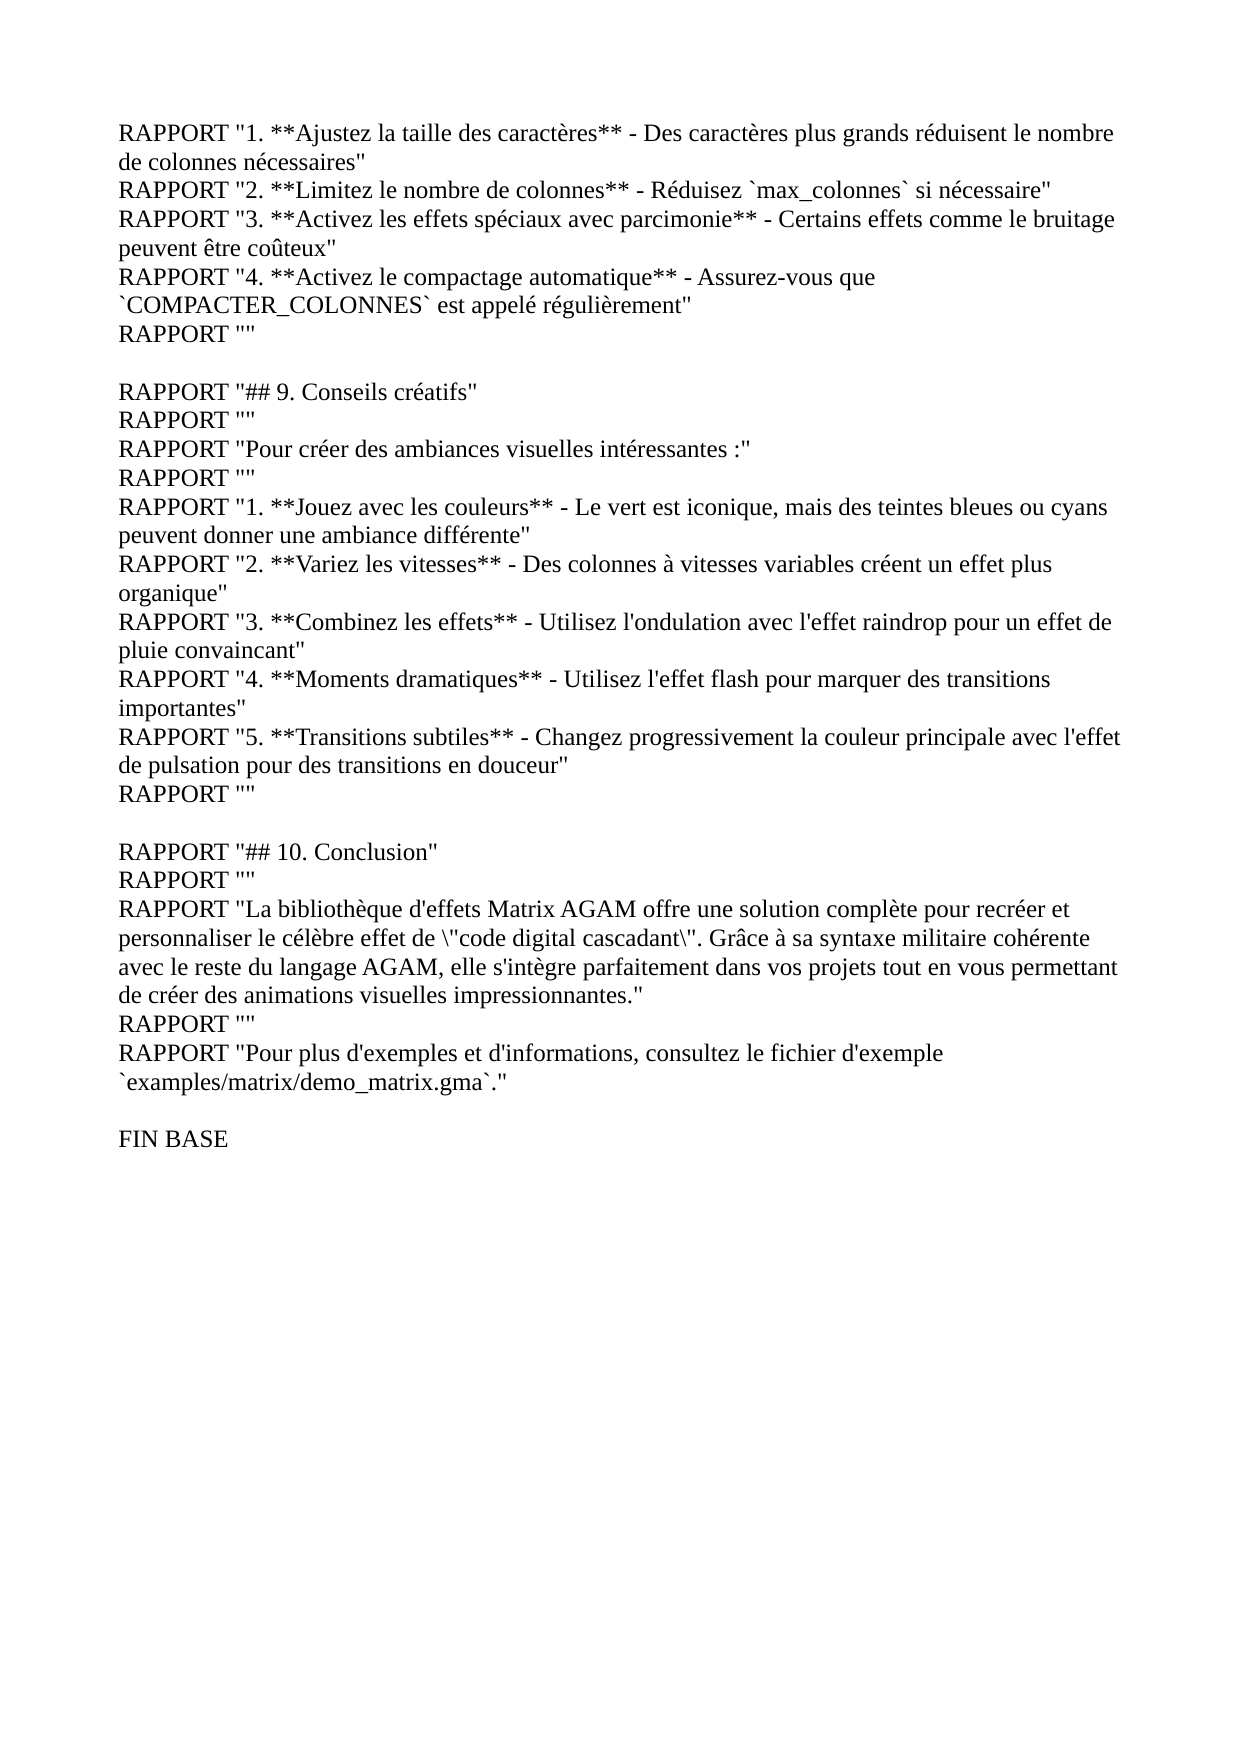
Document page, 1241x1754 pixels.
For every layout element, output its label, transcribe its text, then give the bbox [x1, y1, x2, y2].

text FIN BASE [118, 1124, 1122, 1153]
text RAPPORT "2. **Variez les vitesses** - Des colonnes à vitesses variables créent un effet plus organique" [118, 549, 1122, 607]
text RAPPORT "## 9. Conseils créatifs" [118, 377, 1122, 406]
text RAPPORT "Pour créer des ambiances visuelles intéressantes :" [118, 434, 1122, 463]
text RAPPORT "Pour plus d'exemples et d'informations, consultez le fichier d'exemple `examples/matrix/demo_matrix.gma`." [118, 1038, 1122, 1096]
text RAPPORT "" [118, 406, 1122, 434]
text RAPPORT "4. **Moments dramatiques** - Utilisez l'effet flash pour marquer des transitions importantes" [118, 664, 1122, 722]
text RAPPORT "4. **Activez le compactage automatique** - Assurez-vous que `COMPACTER_COLONNES` est appelé régulièrement" [118, 262, 1122, 319]
text RAPPORT "3. **Activez les effets spéciaux avec parcimonie** - Certains effets comme le bruitage peuvent être coûteux" [118, 204, 1122, 262]
text RAPPORT "## 10. Conclusion" [118, 837, 1122, 866]
text RAPPORT "1. **Ajustez la taille des caractères** - Des caractères plus grands réduisent le nombre de colonnes nécessaires" [118, 118, 1122, 176]
text RAPPORT "2. **Limitez le nombre de colonnes** - Réduisez `max_colonnes` si nécessaire" [118, 176, 1122, 204]
text RAPPORT "" [118, 319, 1122, 348]
text RAPPORT "" [118, 866, 1122, 894]
text RAPPORT "" [118, 1009, 1122, 1038]
text RAPPORT "" [118, 463, 1122, 492]
text RAPPORT "1. **Jouez avec les couleurs** - Le vert est iconique, mais des teintes bleues ou cyans peuvent donner une ambiance différente" [118, 492, 1122, 549]
text RAPPORT "" [118, 779, 1122, 808]
text RAPPORT "3. **Combinez les effets** - Utilisez l'ondulation avec l'effet raindrop pour un effet de pluie convaincant" [118, 607, 1122, 664]
text RAPPORT "La bibliothèque d'effets Matrix AGAM offre une solution complète pour recréer et personnaliser le célèbre effet de \"code digital cascadant\". Grâce à sa syntaxe militaire cohérente avec le reste du langage AGAM, elle s'intègre parfaitement dans vos projets tout en vous permettant de créer des animations visuelles impressionnantes." [118, 894, 1122, 1009]
text RAPPORT "5. **Transitions subtiles** - Changez progressivement la couleur principale avec l'effet de pulsation pour des transitions en douceur" [118, 722, 1122, 779]
